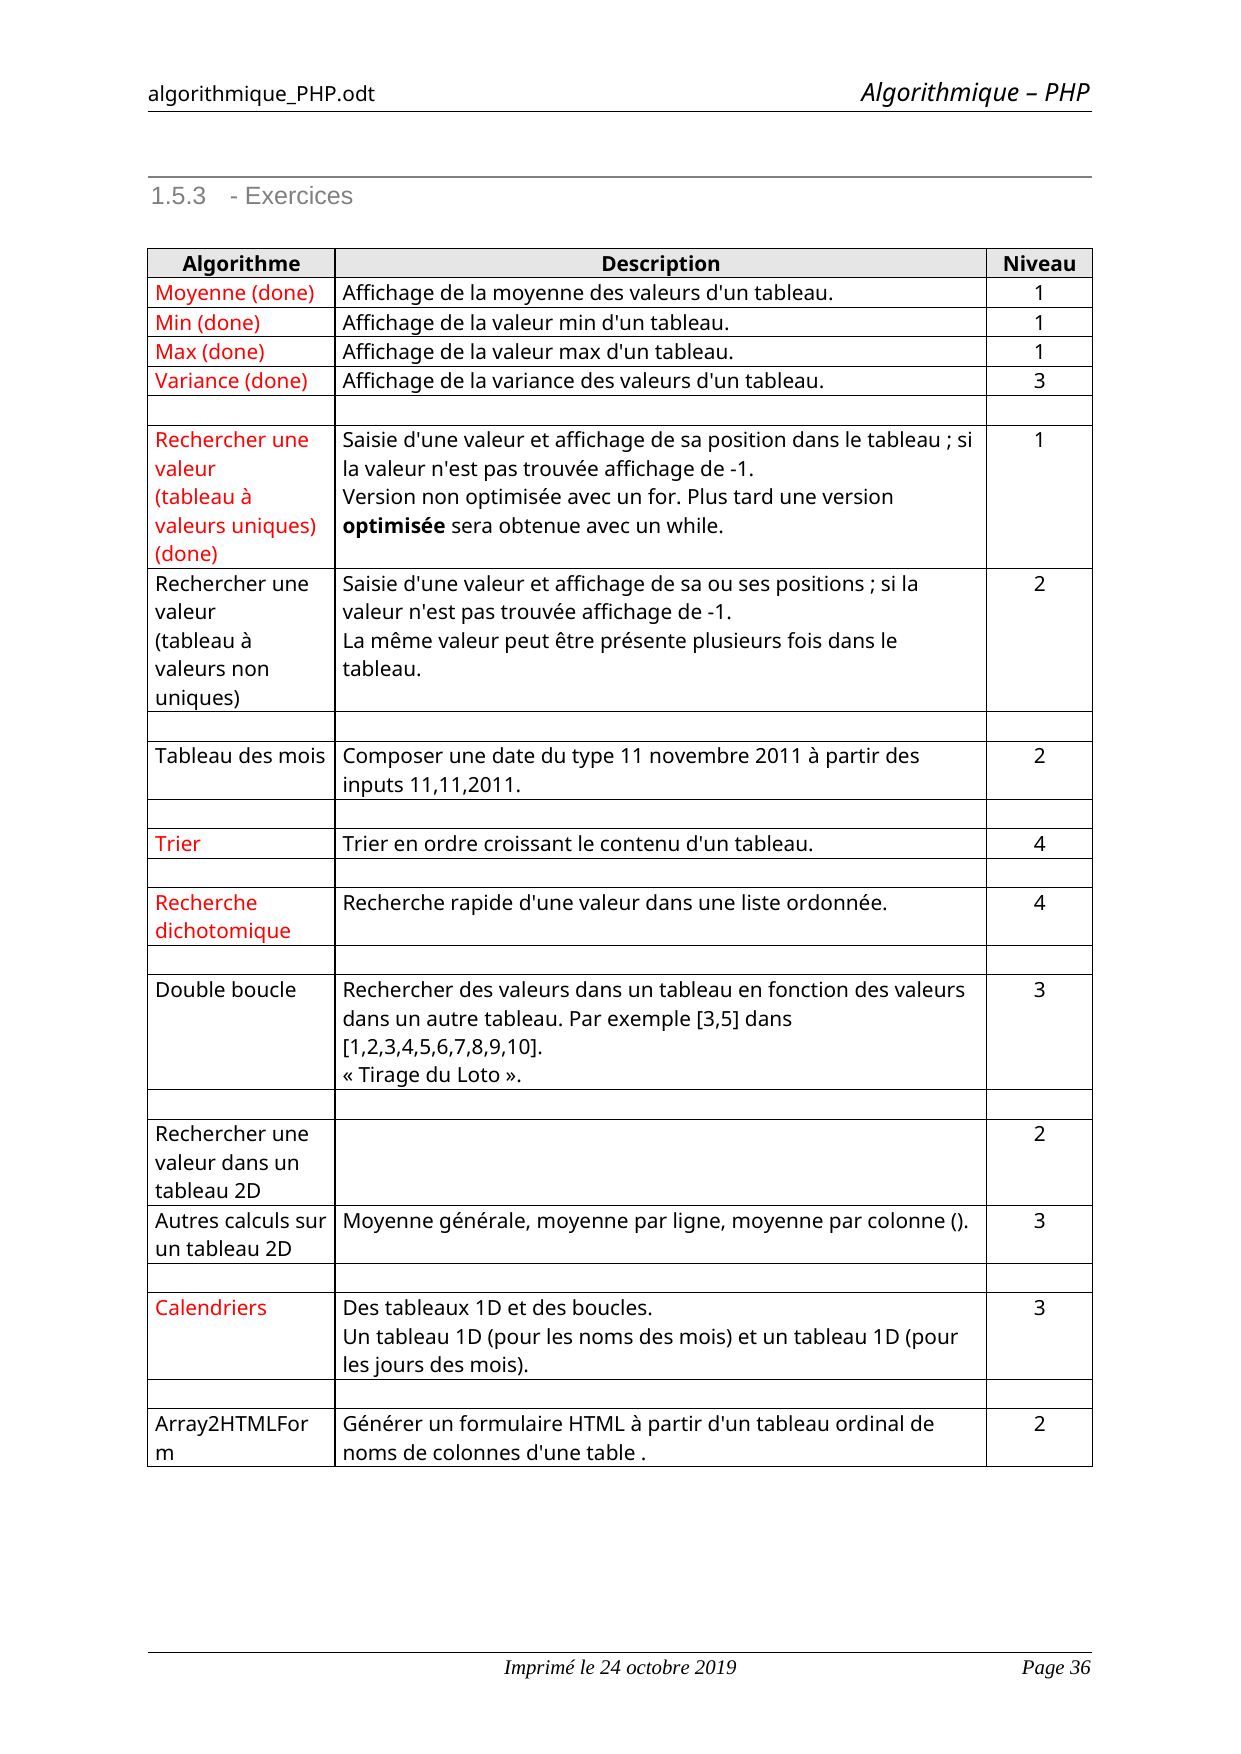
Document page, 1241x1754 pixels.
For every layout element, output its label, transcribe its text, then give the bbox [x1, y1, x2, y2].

table_cell 2 [987, 569, 1092, 711]
table_cell Moyenne générale, moyenne par ligne, moyenne par colonne (). [336, 1206, 986, 1263]
table_cell Rechercher des valeurs dans un tableau en fonction des valeurs dans un autre tableau. Par exemple [3,5] dans [1,2,3,4,5,6,7,8,9,10]. « Tirage du Loto ». [336, 975, 986, 1089]
table_cell Rechercher une valeur (tableau à valeurs non uniques) [148, 569, 334, 711]
table_cell [336, 712, 986, 741]
table_cell Générer un formulaire HTML à partir d'un tableau ordinal de noms de colonnes d'une table . [336, 1409, 986, 1466]
table_cell [336, 396, 986, 424]
table_cell 3 [987, 1206, 1092, 1263]
table_cell [148, 800, 334, 828]
table_cell 1 [987, 308, 1092, 336]
table_cell Rechercher une valeur (tableau à valeurs uniques) (done) [148, 426, 334, 568]
table_cell Trier en ordre croissant le contenu d'un tableau. [336, 829, 986, 857]
table_cell [336, 1120, 986, 1205]
table_cell [987, 946, 1092, 974]
table_cell 3 [987, 1293, 1092, 1379]
table_cell 1 [987, 426, 1092, 568]
table_cell Composer une date du type 11 novembre 2011 à partir des inputs 11,11,2011. [336, 742, 986, 798]
table_cell Calendriers [148, 1293, 334, 1379]
table_cell [148, 946, 334, 974]
table_cell 1 [987, 278, 1092, 307]
table_cell 2 [987, 1120, 1092, 1205]
table_cell Rechercher une valeur dans un tableau 2D [148, 1120, 334, 1205]
table_cell 3 [987, 367, 1092, 395]
table_cell [987, 396, 1092, 424]
table_cell [987, 712, 1092, 741]
table_cell [336, 1264, 986, 1292]
table_cell 4 [987, 888, 1092, 945]
table_header Description [336, 249, 986, 277]
table_cell Double boucle [148, 975, 334, 1089]
table_cell 4 [987, 829, 1092, 857]
table_cell Affichage de la moyenne des valeurs d'un tableau. [336, 278, 986, 307]
table_cell [987, 1264, 1092, 1292]
table_cell Recherche dichotomique [148, 888, 334, 945]
table_cell [987, 1090, 1092, 1118]
table_cell Saisie d'une valeur et affichage de sa ou ses positions ; si la valeur n'est pas trouvée affichage de -1. La même valeur peut être présente plusieurs fois dans le tableau. [336, 569, 986, 711]
table_cell [148, 1264, 334, 1292]
table_cell Array2HTMLForm [148, 1409, 334, 1466]
table_cell Affichage de la valeur max d'un tableau. [336, 337, 986, 366]
table_cell Moyenne (done) [148, 278, 334, 307]
table_cell [336, 859, 986, 887]
table_cell Des tableaux 1D et des boucles. Un tableau 1D (pour les noms des mois) et un tableau 1D (pour les jours des mois). [336, 1293, 986, 1379]
table_cell Affichage de la variance des valeurs d'un tableau. [336, 367, 986, 395]
table_cell Recherche rapide d'une valeur dans une liste ordonnée. [336, 888, 986, 945]
table_cell [148, 1090, 334, 1118]
table_cell 3 [987, 975, 1092, 1089]
table_cell Tableau des mois [148, 742, 334, 798]
table_cell Affichage de la valeur min d'un tableau. [336, 308, 986, 336]
table_header Niveau [987, 249, 1092, 277]
table_cell [987, 800, 1092, 828]
table_cell [336, 1380, 986, 1408]
table_cell [336, 1090, 986, 1118]
table_cell Trier [148, 829, 334, 857]
table_cell [148, 396, 334, 424]
table_cell Min (done) [148, 308, 334, 336]
table_cell Variance (done) [148, 367, 334, 395]
table_cell [336, 800, 986, 828]
table_cell Max (done) [148, 337, 334, 366]
table_cell [336, 946, 986, 974]
table_cell 2 [987, 1409, 1092, 1466]
table_cell [148, 859, 334, 887]
table_cell 2 [987, 742, 1092, 798]
table_cell 1 [987, 337, 1092, 366]
subtitle - Exercices [148, 178, 1092, 213]
table_header Algorithme [148, 249, 334, 277]
table_cell [148, 1380, 334, 1408]
table_cell [148, 712, 334, 741]
table_cell [987, 1380, 1092, 1408]
table_cell Autres calculs sur un tableau 2D [148, 1206, 334, 1263]
table_cell Saisie d'une valeur et affichage de sa position dans le tableau ; si la valeur n'est pas trouvée affichage de -1. Version non optimisée avec un for. Plus tard une version optimisée sera obtenue avec un while. [336, 426, 986, 568]
table_cell [987, 859, 1092, 887]
